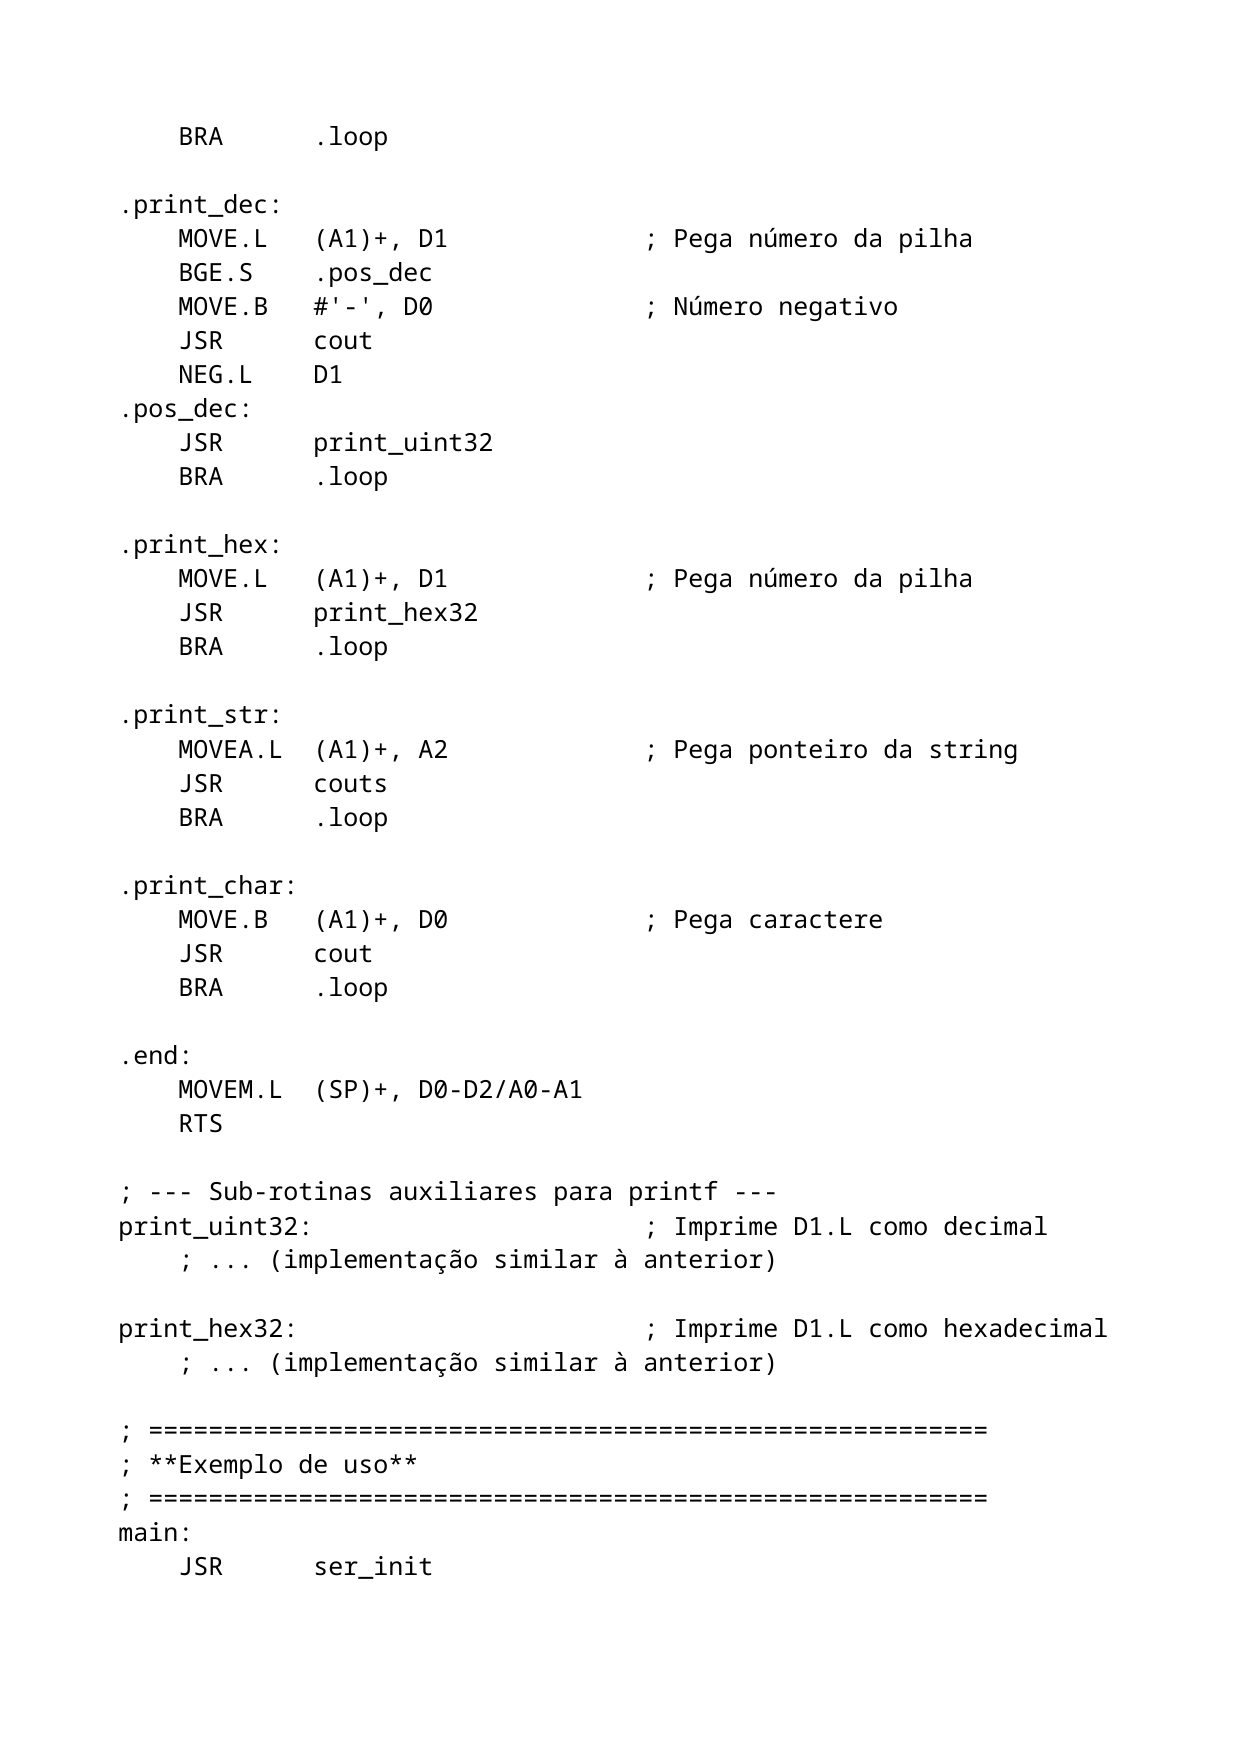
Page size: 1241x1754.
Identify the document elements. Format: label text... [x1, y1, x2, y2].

text ; ... (implementação similar à anterior) [118, 1242, 1122, 1276]
text .pos_dec: [118, 391, 1122, 425]
text ; ======================================================== [118, 1412, 1122, 1447]
text print_hex32: ; Imprime D1.L como hexadecimal [118, 1310, 1122, 1344]
text MOVE.L (A1)+, D1 ; Pega número da pilha [118, 220, 1122, 254]
text JSR ser_init [118, 1549, 1122, 1583]
text JSR cout [118, 322, 1122, 357]
text ; ======================================================== [118, 1481, 1122, 1515]
text NEG.L D1 [118, 357, 1122, 391]
text .print_hex: [118, 527, 1122, 561]
text .print_char: [118, 867, 1122, 902]
text MOVEM.L (SP)+, D0-D2/A0-A1 [118, 1072, 1122, 1106]
text .print_dec: [118, 186, 1122, 220]
text JSR cout [118, 936, 1122, 970]
text BRA .loop [118, 629, 1122, 663]
text MOVE.L (A1)+, D1 ; Pega número da pilha [118, 561, 1122, 595]
text .end: [118, 1038, 1122, 1072]
text ; --- Sub-rotinas auxiliares para printf --- [118, 1174, 1122, 1208]
text RTS [118, 1106, 1122, 1140]
text MOVE.B #'-', D0 ; Número negativo [118, 288, 1122, 322]
text BRA .loop [118, 970, 1122, 1004]
text .print_str: [118, 697, 1122, 731]
text MOVE.B (A1)+, D0 ; Pega caractere [118, 902, 1122, 936]
text BRA .loop [118, 799, 1122, 833]
text JSR print_uint32 [118, 425, 1122, 459]
text BGE.S .pos_dec [118, 254, 1122, 288]
text ; ... (implementação similar à anterior) [118, 1344, 1122, 1378]
text JSR print_hex32 [118, 595, 1122, 629]
text JSR couts [118, 765, 1122, 799]
text MOVEA.L (A1)+, A2 ; Pega ponteiro da string [118, 731, 1122, 765]
text print_uint32: ; Imprime D1.L como decimal [118, 1208, 1122, 1242]
text ; **Exemplo de uso** [118, 1447, 1122, 1481]
text main: [118, 1515, 1122, 1549]
text BRA .loop [118, 118, 1122, 152]
text BRA .loop [118, 459, 1122, 493]
